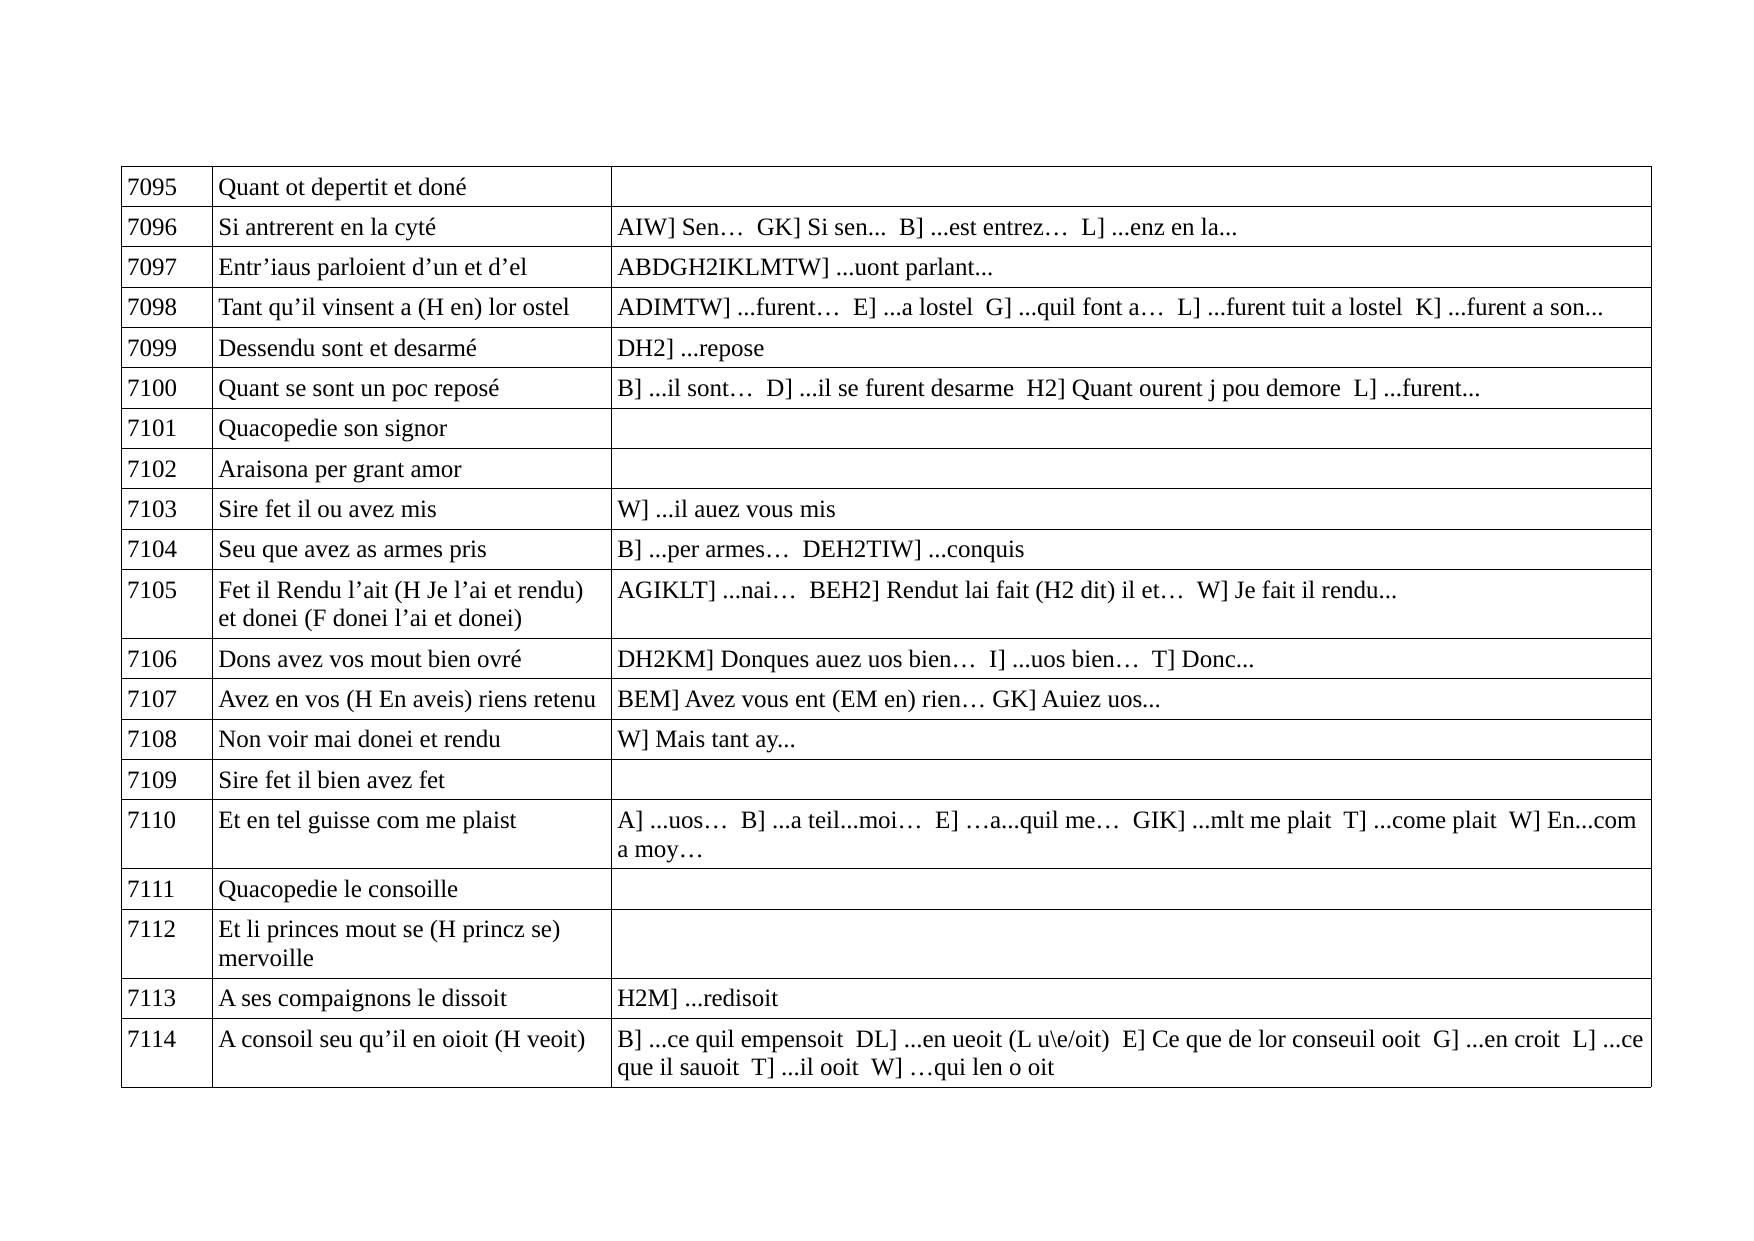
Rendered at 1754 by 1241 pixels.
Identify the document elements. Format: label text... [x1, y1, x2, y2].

table_cell A] ...uos… B] ...a teil...moi… E] …a...quil me… GIK] ...mlt me plait T] ...come plait W] En...com a moy… [612, 800, 1651, 868]
table_cell 7097 [122, 247, 212, 287]
table_cell W] Mais tant ay... [612, 720, 1651, 759]
table_cell ABDGH2IKLMTW] ...uont parlant... [612, 247, 1651, 287]
table_cell B] ...per armes… DEH2TIW] ...conquis [612, 530, 1651, 569]
table_cell H2M] ...redisoit [612, 979, 1651, 1018]
table_cell Fet il Rendu l’ait (H Je l’ai et rendu) et donei (F donei l’ai et donei) [213, 570, 611, 638]
table_cell 7110 [122, 800, 212, 868]
table_cell Quacopedie le consoille [213, 869, 611, 908]
table_cell [612, 760, 1651, 799]
table_cell 7105 [122, 570, 212, 638]
table_cell DH2] ...repose [612, 328, 1651, 367]
table_cell Non voir mai donei et rendu [213, 720, 611, 759]
table_cell AIW] Sen… GK] Si sen... B] ...est entrez… L] ...enz en la... [612, 207, 1651, 246]
table_cell 7100 [122, 368, 212, 408]
table_cell 7104 [122, 530, 212, 569]
table_header [612, 167, 1651, 206]
table_header Quant ot depertit et doné [213, 167, 611, 206]
table_cell ADIMTW] ...furent… E] ...a lostel G] ...quil font a… L] ...furent tuit a lostel K] ...furent a son... [612, 288, 1651, 327]
table_cell 7103 [122, 489, 212, 528]
table_cell A ses compaignons le dissoit [213, 979, 611, 1018]
table_cell Seu que avez as armes pris [213, 530, 611, 569]
table_cell B] ...il sont… D] ...il se furent desarme H2] Quant ourent j pou demore L] ...furent... [612, 368, 1651, 408]
table_cell 7107 [122, 679, 212, 718]
table_cell 7098 [122, 288, 212, 327]
table_cell 7102 [122, 449, 212, 488]
table_cell Et en tel guisse com me plaist [213, 800, 611, 868]
table_cell Tant qu’il vinsent a (H en) lor ostel [213, 288, 611, 327]
table_cell Araisona per grant amor [213, 449, 611, 488]
table_cell Sire fet il bien avez fet [213, 760, 611, 799]
table_cell Entr’iaus parloient d’un et d’el [213, 247, 611, 287]
table_cell BEM] Avez vous ent (EM en) rien… GK] Auiez uos... [612, 679, 1651, 718]
table_cell [612, 910, 1651, 978]
table_cell DH2KM] Donques auez uos bien… I] ...uos bien… T] Donc... [612, 639, 1651, 678]
table_cell 7111 [122, 869, 212, 908]
table_cell Quant se sont un poc reposé [213, 368, 611, 408]
table_cell 7108 [122, 720, 212, 759]
table_cell 7112 [122, 910, 212, 978]
table_cell [612, 409, 1651, 448]
table_cell AGIKLT] ...nai… BEH2] Rendut lai fait (H2 dit) il et… W] Je fait il rendu... [612, 570, 1651, 638]
table_cell Sire fet il ou avez mis [213, 489, 611, 528]
table_cell Si antrerent en la cyté [213, 207, 611, 246]
table_cell B] ...ce quil empensoit DL] ...en ueoit (L u\e/oit) E] Ce que de lor conseuil ooit G] ...en croit L] ...ce que il sauoit T] ...il ooit W] …qui len o oit [612, 1019, 1651, 1087]
table_header 7095 [122, 167, 212, 206]
table_cell [612, 869, 1651, 908]
table_cell 7106 [122, 639, 212, 678]
table_cell Quacopedie son signor [213, 409, 611, 448]
table_cell 7096 [122, 207, 212, 246]
table_cell Dons avez vos mout bien ovré [213, 639, 611, 678]
table_cell 7114 [122, 1019, 212, 1087]
table_cell W] ...il auez vous mis [612, 489, 1651, 528]
table_cell 7099 [122, 328, 212, 367]
table_cell A consoil seu qu’il en oioit (H veoit) [213, 1019, 611, 1087]
table_cell 7101 [122, 409, 212, 448]
table_cell [612, 449, 1651, 488]
table_cell Et li princes mout se (H princz se) mervoille [213, 910, 611, 978]
table_cell 7109 [122, 760, 212, 799]
table_cell Dessendu sont et desarmé [213, 328, 611, 367]
table_cell 7113 [122, 979, 212, 1018]
table_cell Avez en vos (H En aveis) riens retenu [213, 679, 611, 718]
